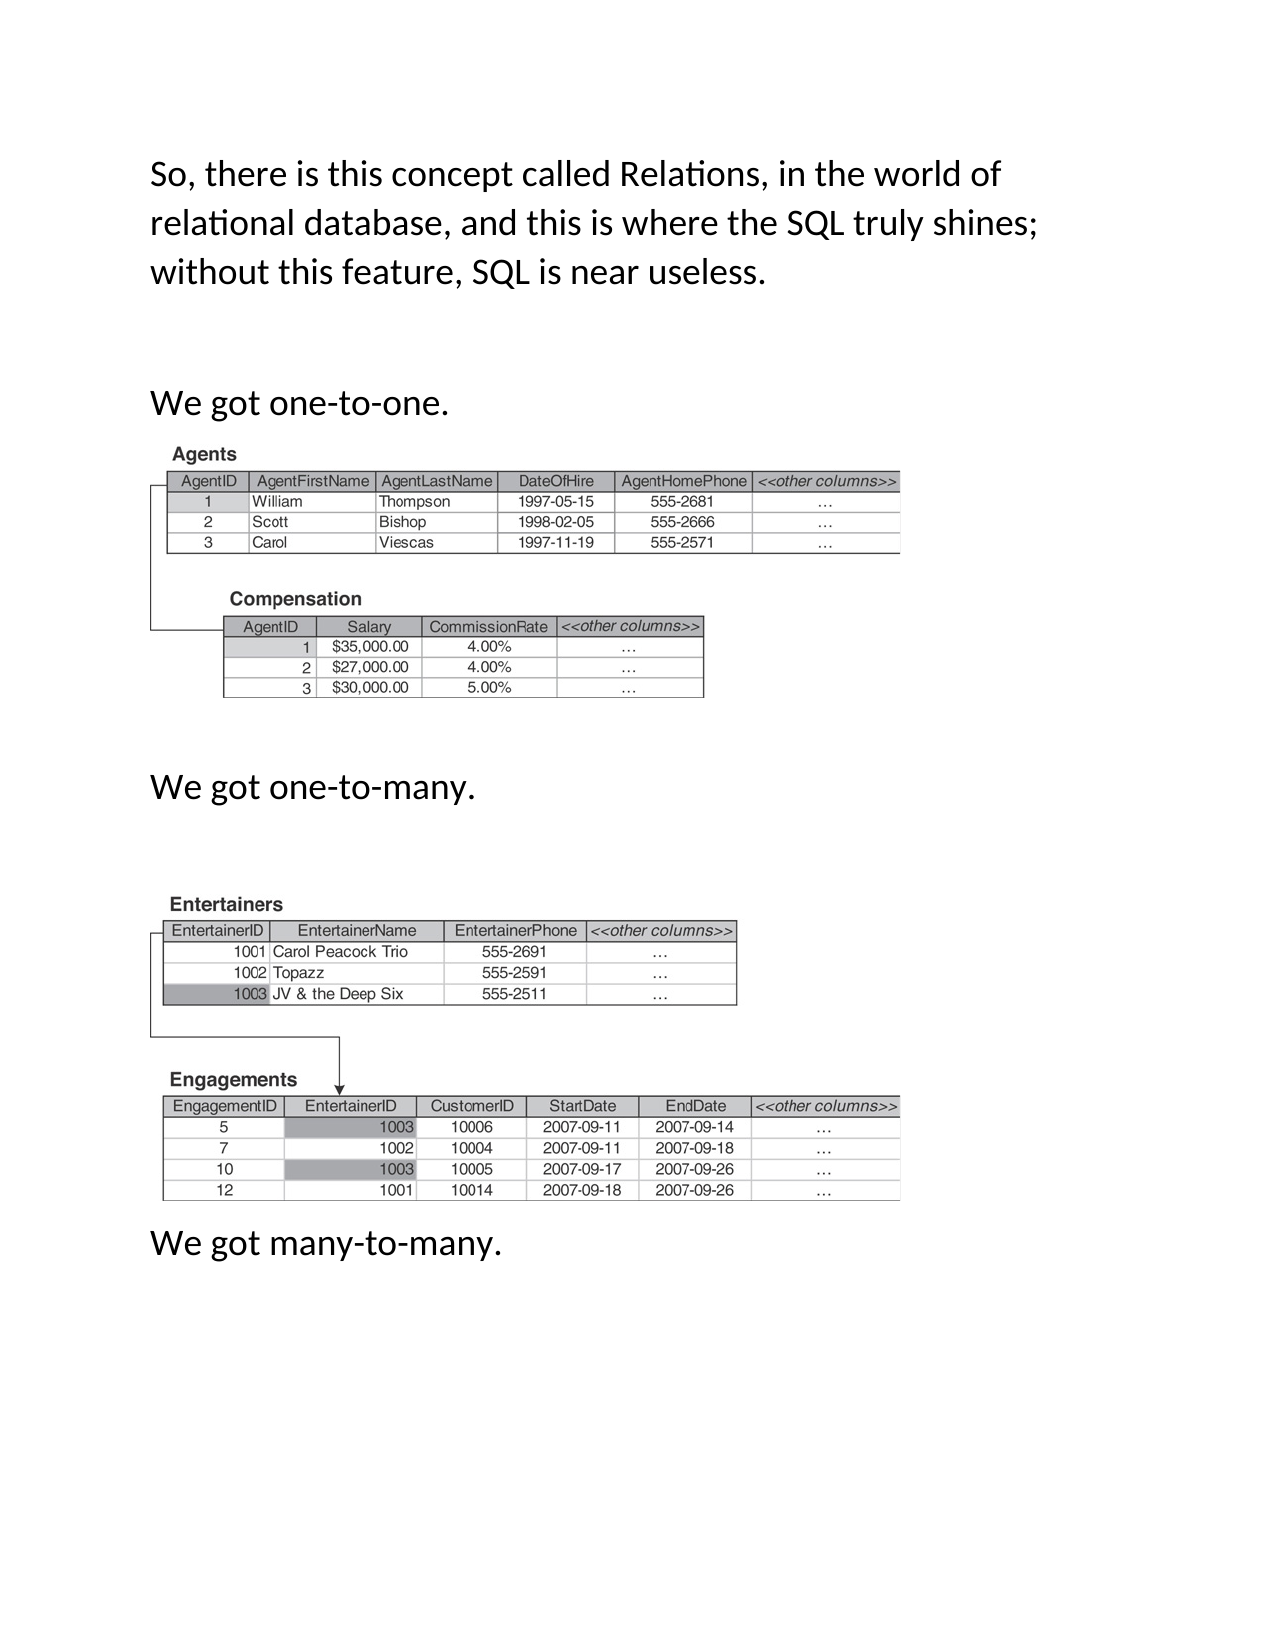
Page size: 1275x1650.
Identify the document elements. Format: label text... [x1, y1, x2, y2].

text We got one-to-one. [150, 379, 1125, 425]
text So, there is this concept called Relations, in the world of relational database, and this is where the SQL truly shines; without this feature, SQL is near useless. [150, 150, 1125, 294]
text We got one-to-many. [150, 763, 1125, 809]
text We got many-to-many. [150, 1219, 1125, 1265]
